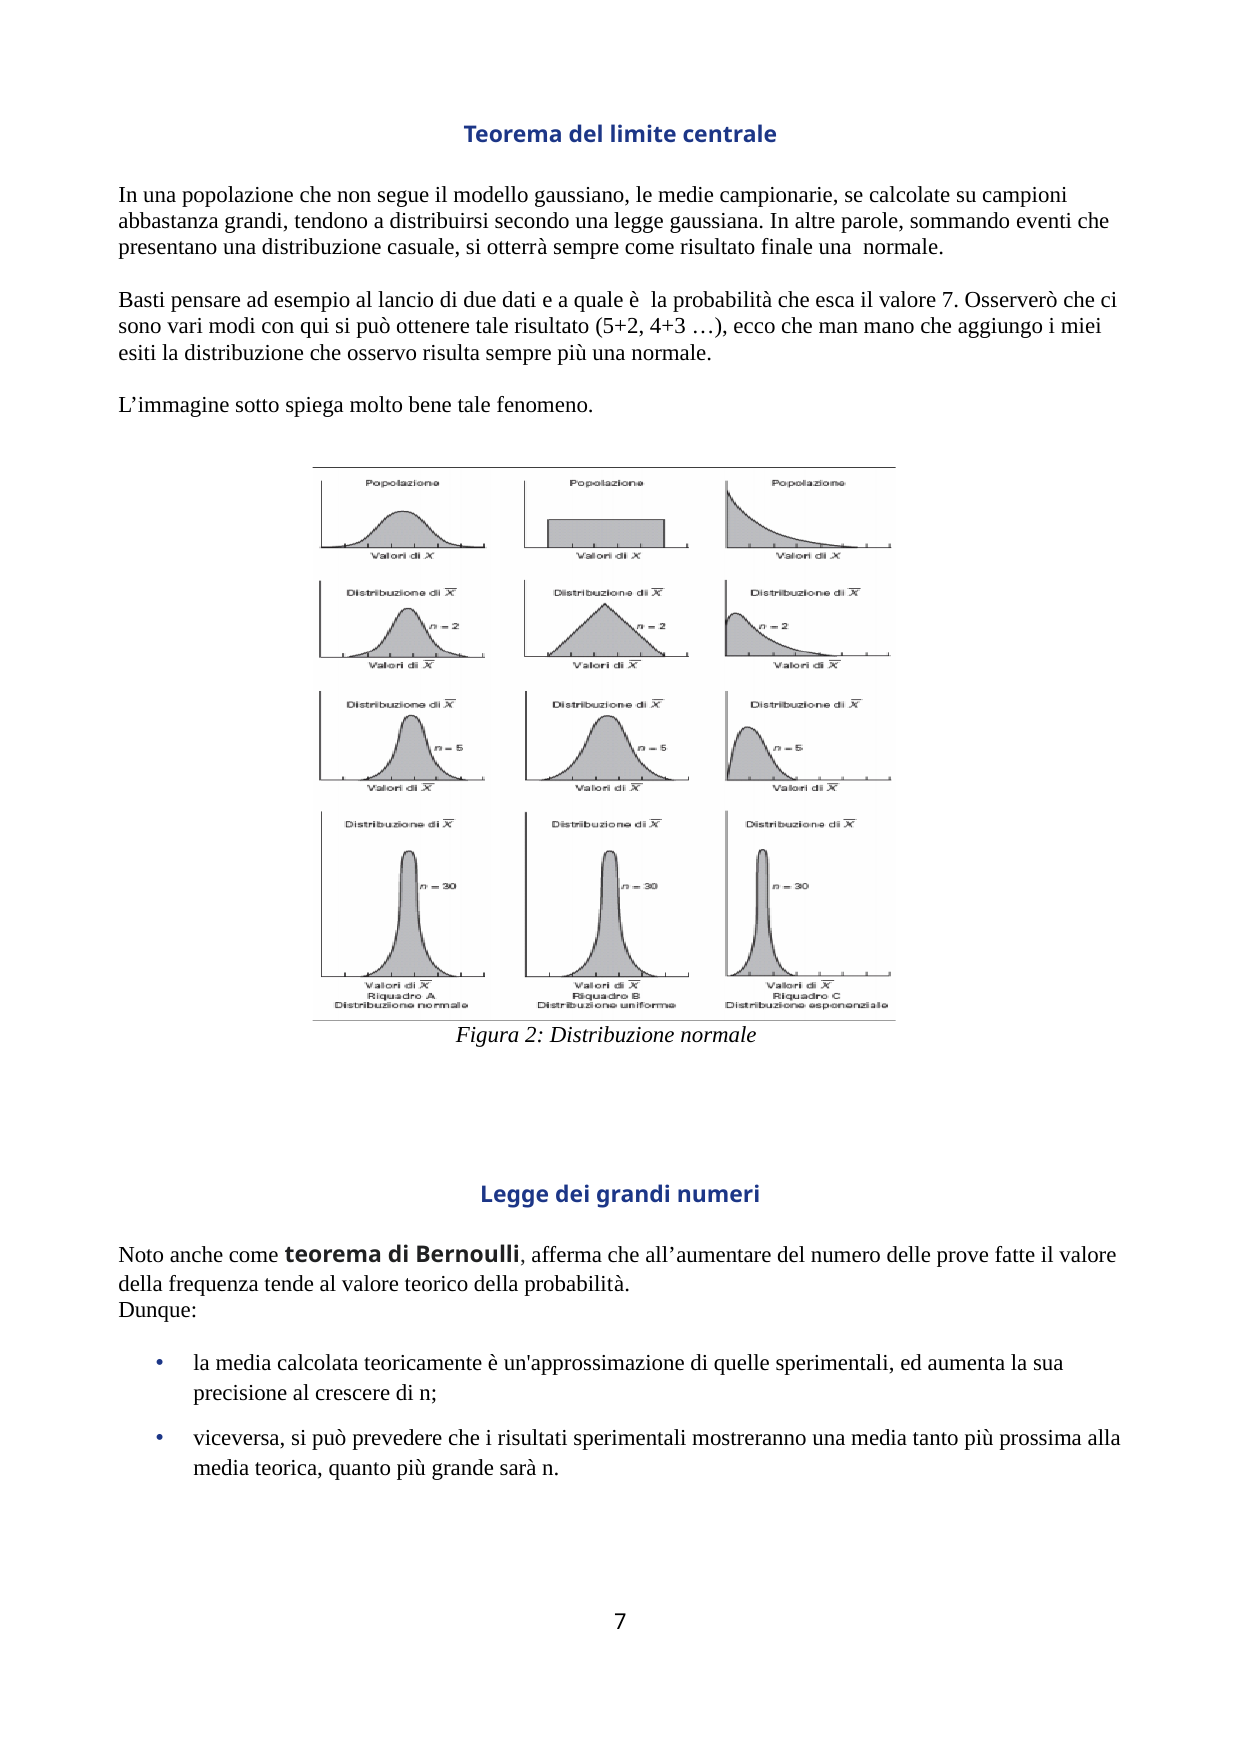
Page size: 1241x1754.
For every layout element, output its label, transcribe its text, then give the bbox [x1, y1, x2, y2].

text Basti pensare ad esempio al lancio di due dati e a quale è la probabilità che esca il valore 7. Osserverò che ci sono vari modi con qui si può ottenere tale risultato (5+2, 4+3 …), ecco che man mano che aggiungo i miei esiti la distribuzione che osservo risulta sempre più una normale. [118, 286, 1122, 365]
text Teorema del limite centrale [118, 118, 1122, 149]
text Dunque: [118, 1296, 1122, 1322]
text Noto anche come teorema di Bernoulli, afferma che all’aumentare del numero delle prove fatte il valore della frequenza tende al valore teorico della probabilità. [118, 1238, 1122, 1296]
picture [312, 467, 896, 1021]
text Legge dei grandi numeri [118, 1178, 1122, 1209]
text Figura 2: Distribuzione normale [313, 493, 908, 1047]
list la media calcolata teoricamente è un'approssimazione di quelle sperimentali, ed aumenta la sua precisione al crescere di n; [156, 1349, 1122, 1405]
list viceversa, si può prevedere che i risultati sperimentali mostreranno una media tanto più prossima alla media teorica, quanto più grande sarà n. [156, 1424, 1122, 1480]
text L’immagine sotto spiega molto bene tale fenomeno. [118, 391, 1122, 418]
text In una popolazione che non segue il modello gaussiano, le medie campionarie, se calcolate su campioni abbastanza grandi, tendono a distribuirsi secondo una legge gaussiana. In altre parole, sommando eventi che presentano una distribuzione casuale, si otterrà sempre come risultato finale una normale. [118, 181, 1122, 260]
